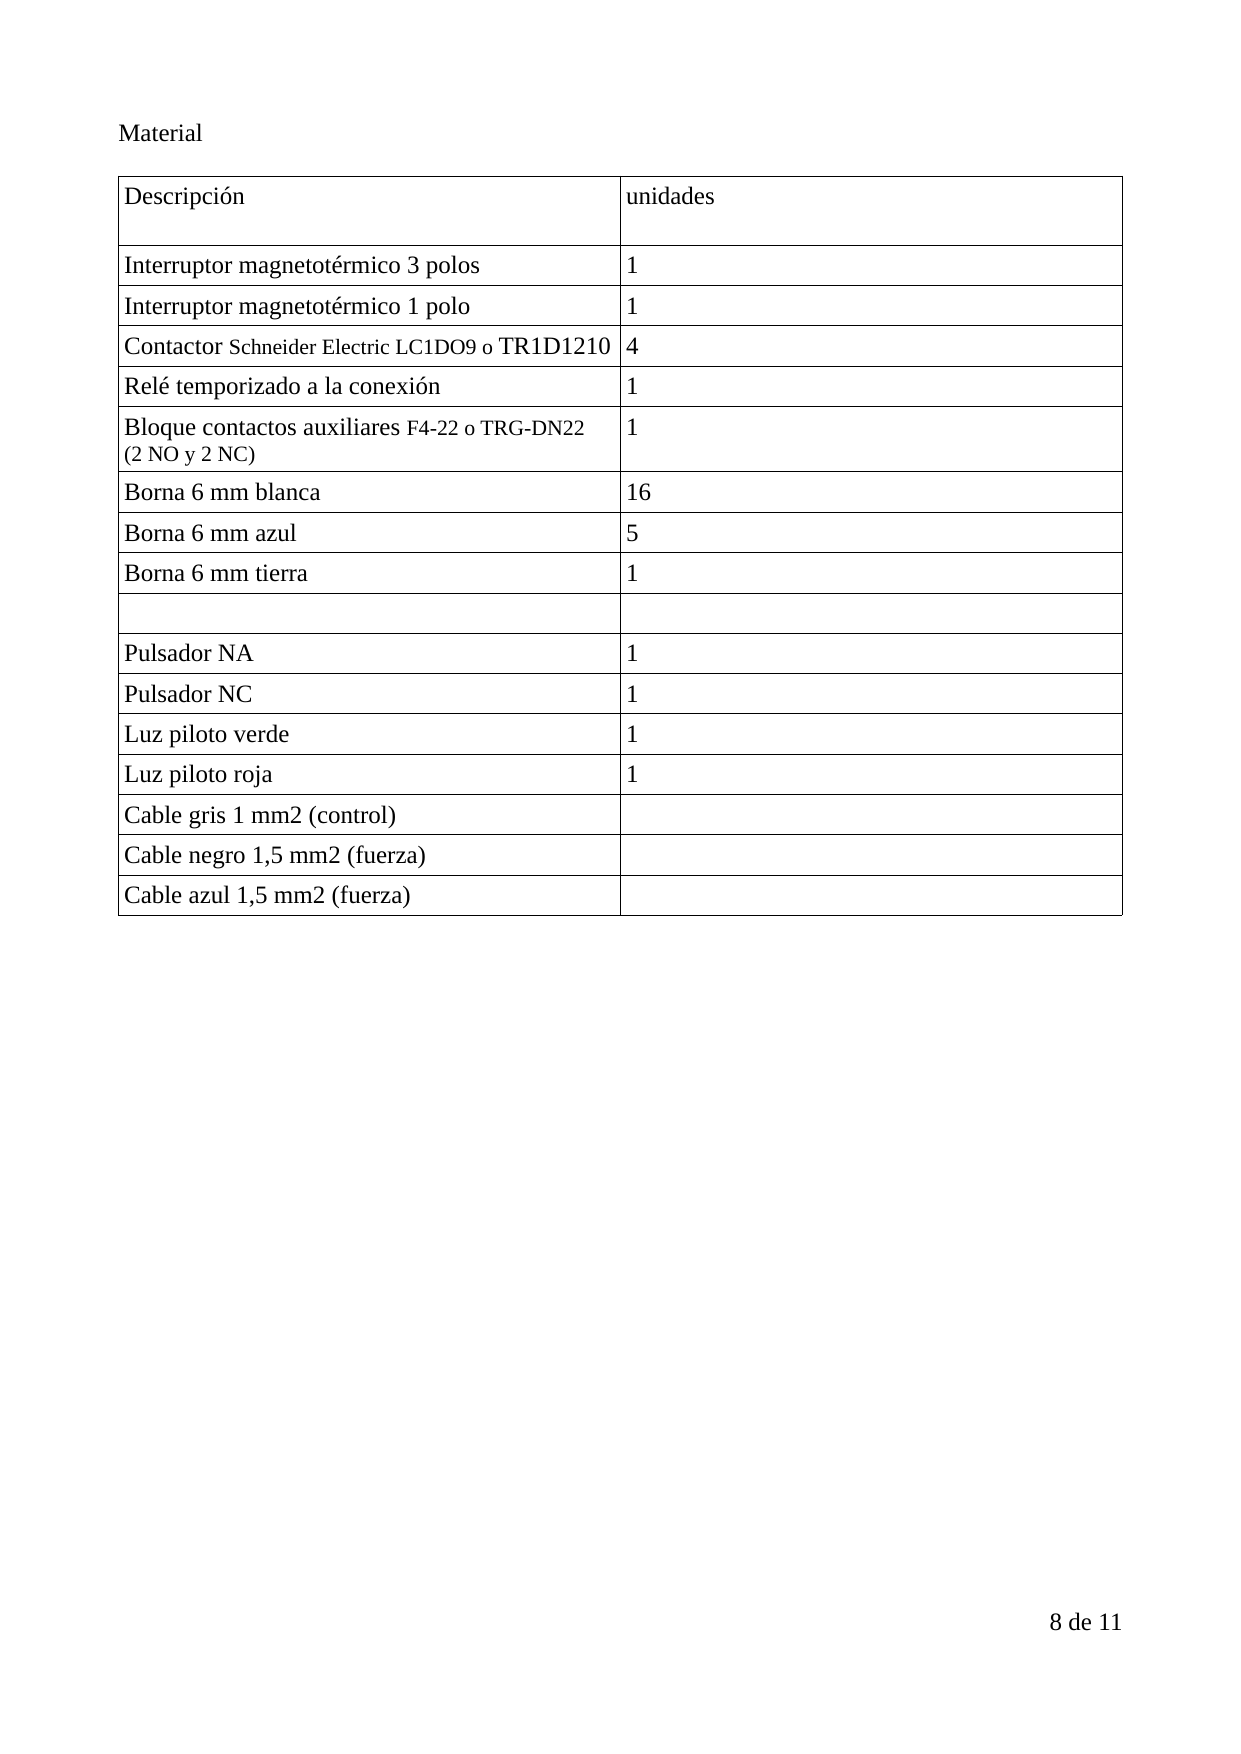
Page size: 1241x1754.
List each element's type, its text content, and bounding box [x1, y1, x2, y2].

table_cell Borna 6 mm azul [119, 513, 620, 552]
table_cell Contactor Schneider Electric LC1DO9 o TR1D1210 [119, 326, 620, 366]
table_cell 1 [621, 755, 1122, 794]
table_header unidades [621, 177, 1122, 245]
table_cell 1 [621, 246, 1122, 285]
table_cell Interruptor magnetotérmico 3 polos [119, 246, 620, 285]
table_cell Cable negro 1,5 mm2 (fuerza) [119, 835, 620, 874]
table_cell [621, 795, 1122, 834]
table_cell 16 [621, 472, 1122, 512]
table_cell [621, 835, 1122, 874]
table_cell [119, 594, 620, 633]
table_cell Luz piloto verde [119, 714, 620, 754]
table_cell Borna 6 mm tierra [119, 553, 620, 592]
table_cell 1 [621, 407, 1122, 471]
table_cell Borna 6 mm blanca [119, 472, 620, 512]
table_cell Pulsador NC [119, 674, 620, 713]
table_cell Bloque contactos auxiliares F4-22 o TRG-DN22 (2 NO y 2 NC) [119, 407, 620, 471]
table_cell [621, 876, 1122, 915]
table_cell 1 [621, 674, 1122, 713]
text Material [118, 118, 1122, 147]
table_header Descripción [119, 177, 620, 245]
table_cell Cable azul 1,5 mm2 (fuerza) [119, 876, 620, 915]
table_cell 1 [621, 553, 1122, 592]
table_cell 4 [621, 326, 1122, 366]
table_cell Relé temporizado a la conexión [119, 367, 620, 406]
table_cell 1 [621, 367, 1122, 406]
table_cell Pulsador NA [119, 634, 620, 673]
table_cell 1 [621, 286, 1122, 325]
table_cell Cable gris 1 mm2 (control) [119, 795, 620, 834]
table_cell Interruptor magnetotérmico 1 polo [119, 286, 620, 325]
table_cell [621, 594, 1122, 633]
table_cell 1 [621, 714, 1122, 754]
table_cell Luz piloto roja [119, 755, 620, 794]
table_cell 1 [621, 634, 1122, 673]
table_cell 5 [621, 513, 1122, 552]
